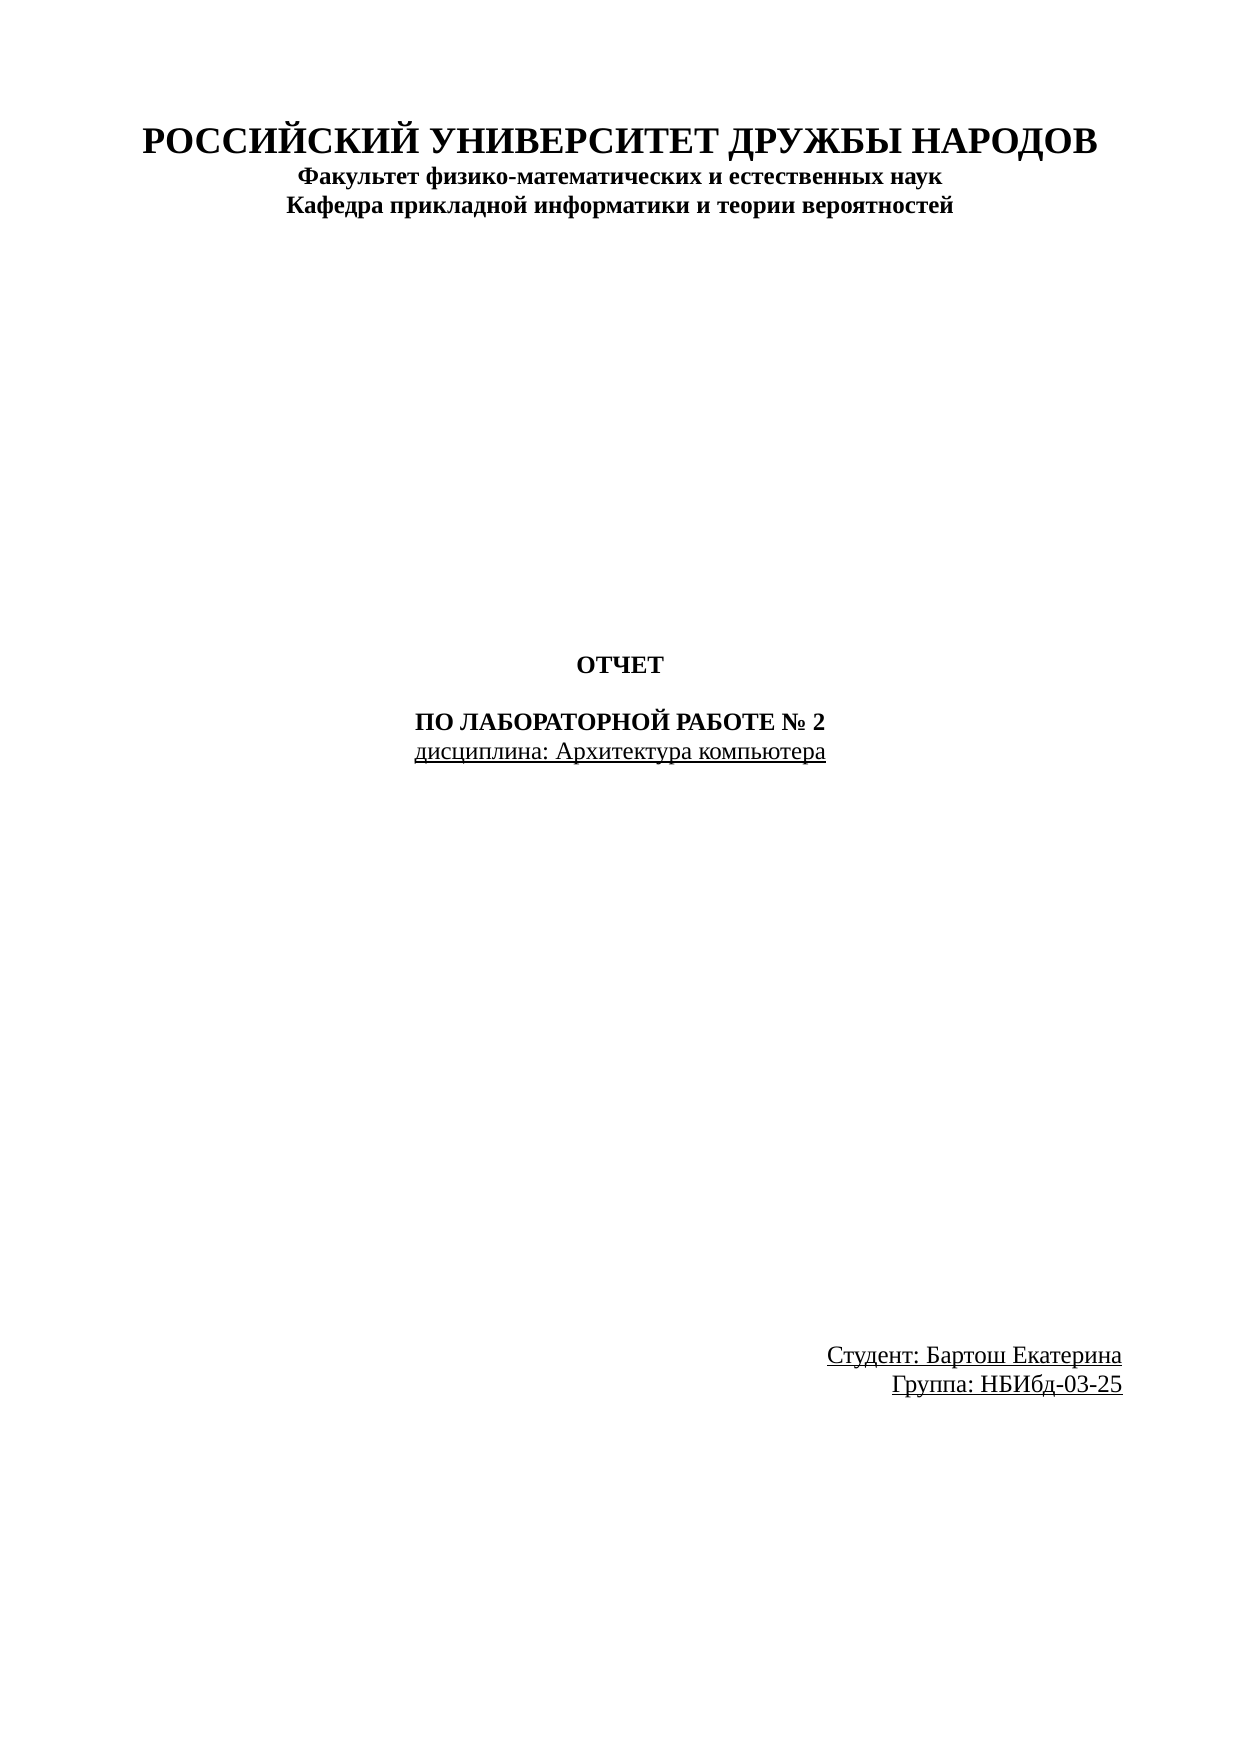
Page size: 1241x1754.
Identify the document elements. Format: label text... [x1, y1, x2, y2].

text Студент: Бартош Екатерина [118, 1340, 1122, 1369]
text ПО ЛАБОРАТОРНОЙ РАБОТЕ № 2 [118, 707, 1122, 736]
text Факультет физико-математических и естественных наук [118, 161, 1122, 190]
text Группа: НБИбд-03-25 [118, 1369, 1122, 1397]
text Кафедра прикладной информатики и теории вероятностей [118, 190, 1122, 219]
text ОТЧЕТ [118, 650, 1122, 679]
text РОССИЙСКИЙ УНИВЕРСИТЕТ ДРУЖБЫ НАРОДОВ [118, 118, 1122, 161]
text дисциплина: Архитектура компьютера [118, 736, 1122, 765]
